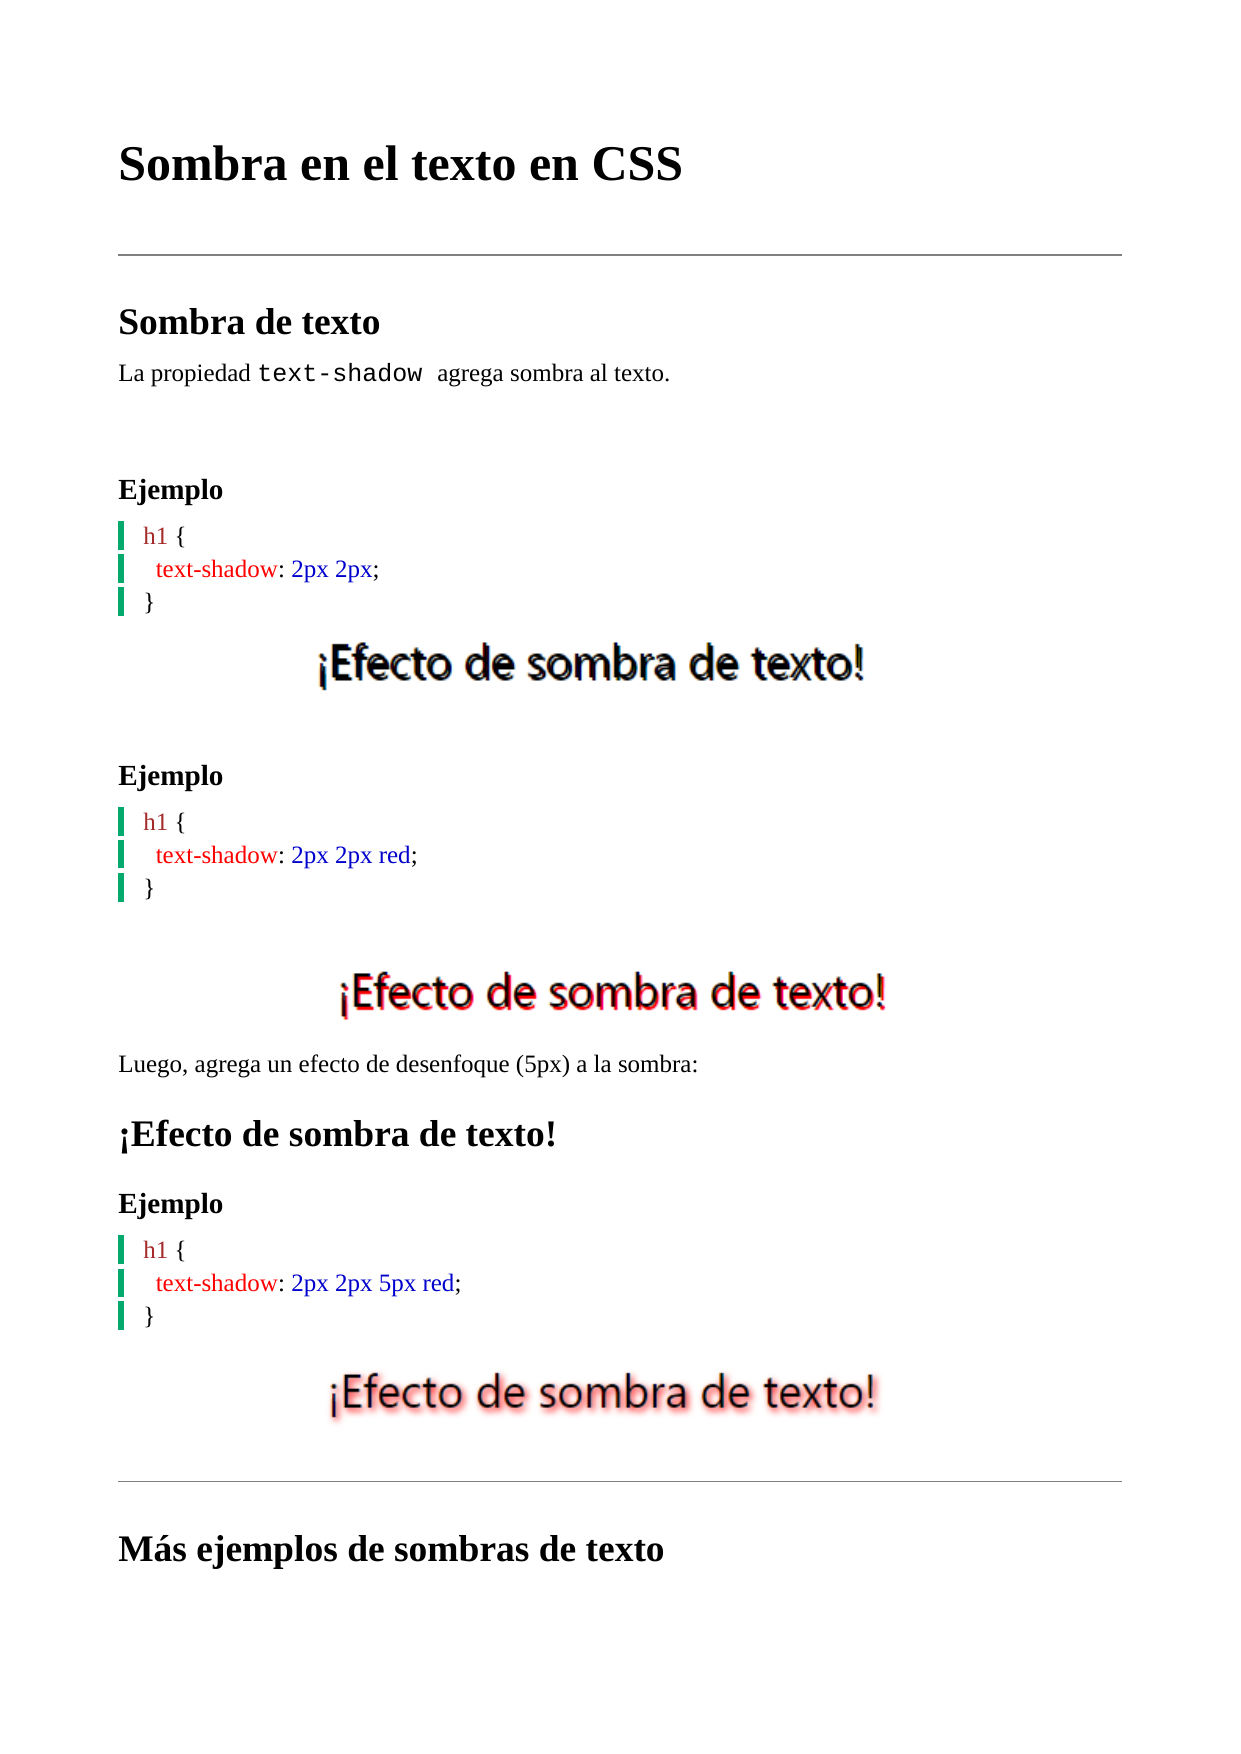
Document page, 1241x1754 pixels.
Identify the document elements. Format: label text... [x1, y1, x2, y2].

subtitle ¡Efecto de sombra de texto! [118, 1112, 1122, 1155]
subtitle Ejemplo [118, 1186, 1122, 1220]
subtitle Más ejemplos de sombras de texto [118, 1526, 1122, 1569]
text h1 { text-shadow: 2px 2px 5px red; } [118, 1235, 1122, 1330]
picture [325, 953, 915, 1023]
text h1 { text-shadow: 2px 2px; } [118, 521, 1122, 616]
picture [321, 1367, 920, 1441]
subtitle Sombra de texto [118, 300, 1122, 343]
subtitle Ejemplo [118, 472, 1122, 505]
text Luego, agrega un efecto de desenfoque (5px) a la sombra: [118, 1049, 1122, 1077]
picture [311, 620, 929, 722]
text La propiedad text-shadow agrega sombra al texto. [118, 358, 1122, 389]
subtitle Ejemplo [118, 758, 1122, 791]
text h1 { text-shadow: 2px 2px red; } [118, 807, 1122, 902]
subtitle Sombra en el texto en CSS [118, 134, 1122, 191]
